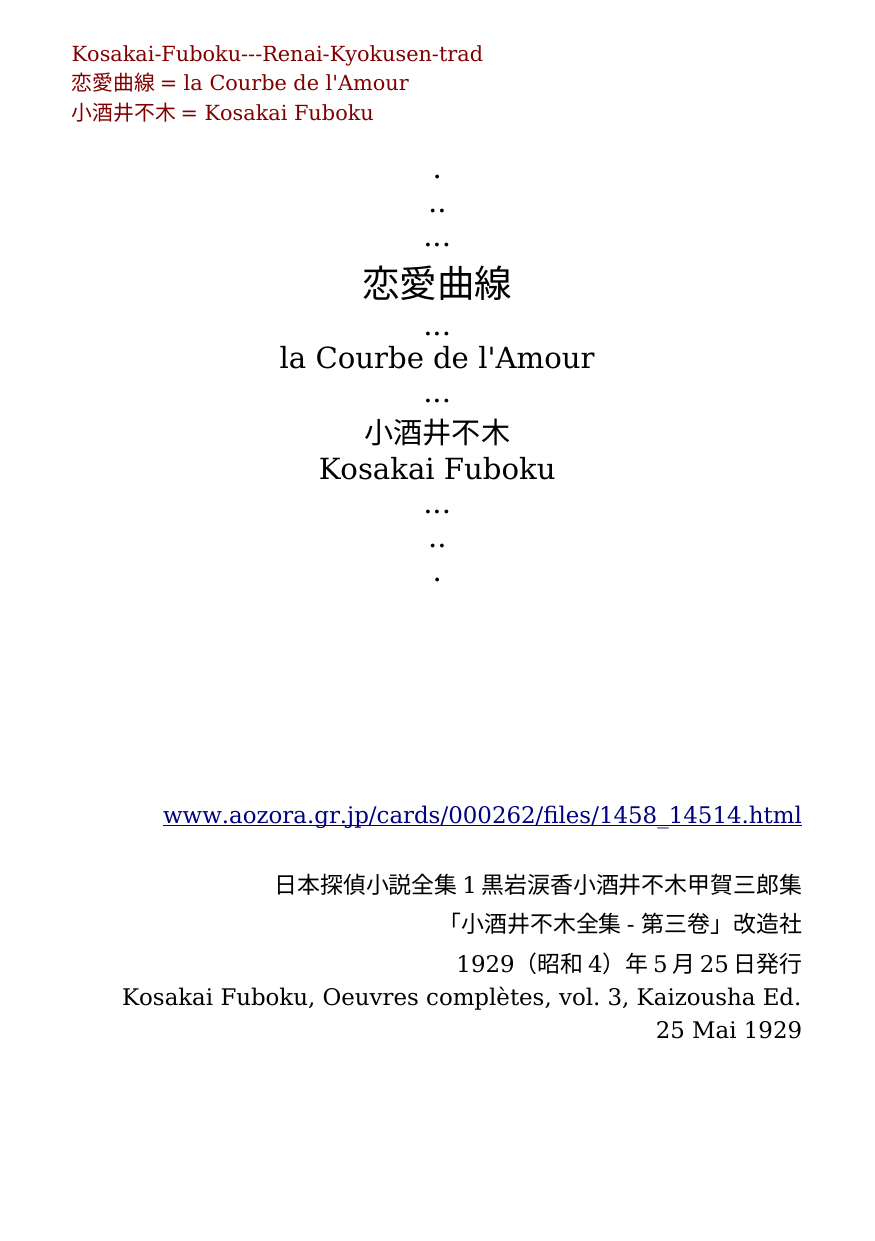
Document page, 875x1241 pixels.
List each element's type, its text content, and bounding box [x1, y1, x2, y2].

text 1929（昭和4）年5月25日発行 [72, 945, 802, 979]
text 「小酒井不木全集 - 第三卷」改造社 [72, 906, 802, 939]
subtitle . .. ... 恋愛曲線 ... la Courbe de l'Amour ... 小酒井不木 Kosakai Fuboku ... .. . [36, 152, 838, 588]
text www.aozora.gr.jp/cards/000262/files/1458_14514.html [72, 802, 802, 828]
text Kosakai Fuboku, Oeuvres complètes, vol. 3, Kaizousha Ed. [72, 984, 802, 1011]
text 小酒井不木 = Kosakai Fuboku [71, 96, 803, 127]
text 日本探偵小説全集1黒岩涙香小酒井不木甲賀三郎集 [72, 867, 802, 900]
text Kosakai-Fuboku---Renai-Kyokusen-trad [71, 42, 803, 66]
text 25 Mai 1929 [72, 1017, 802, 1044]
text 恋愛曲線 = la Courbe de l'Amour [71, 66, 803, 96]
